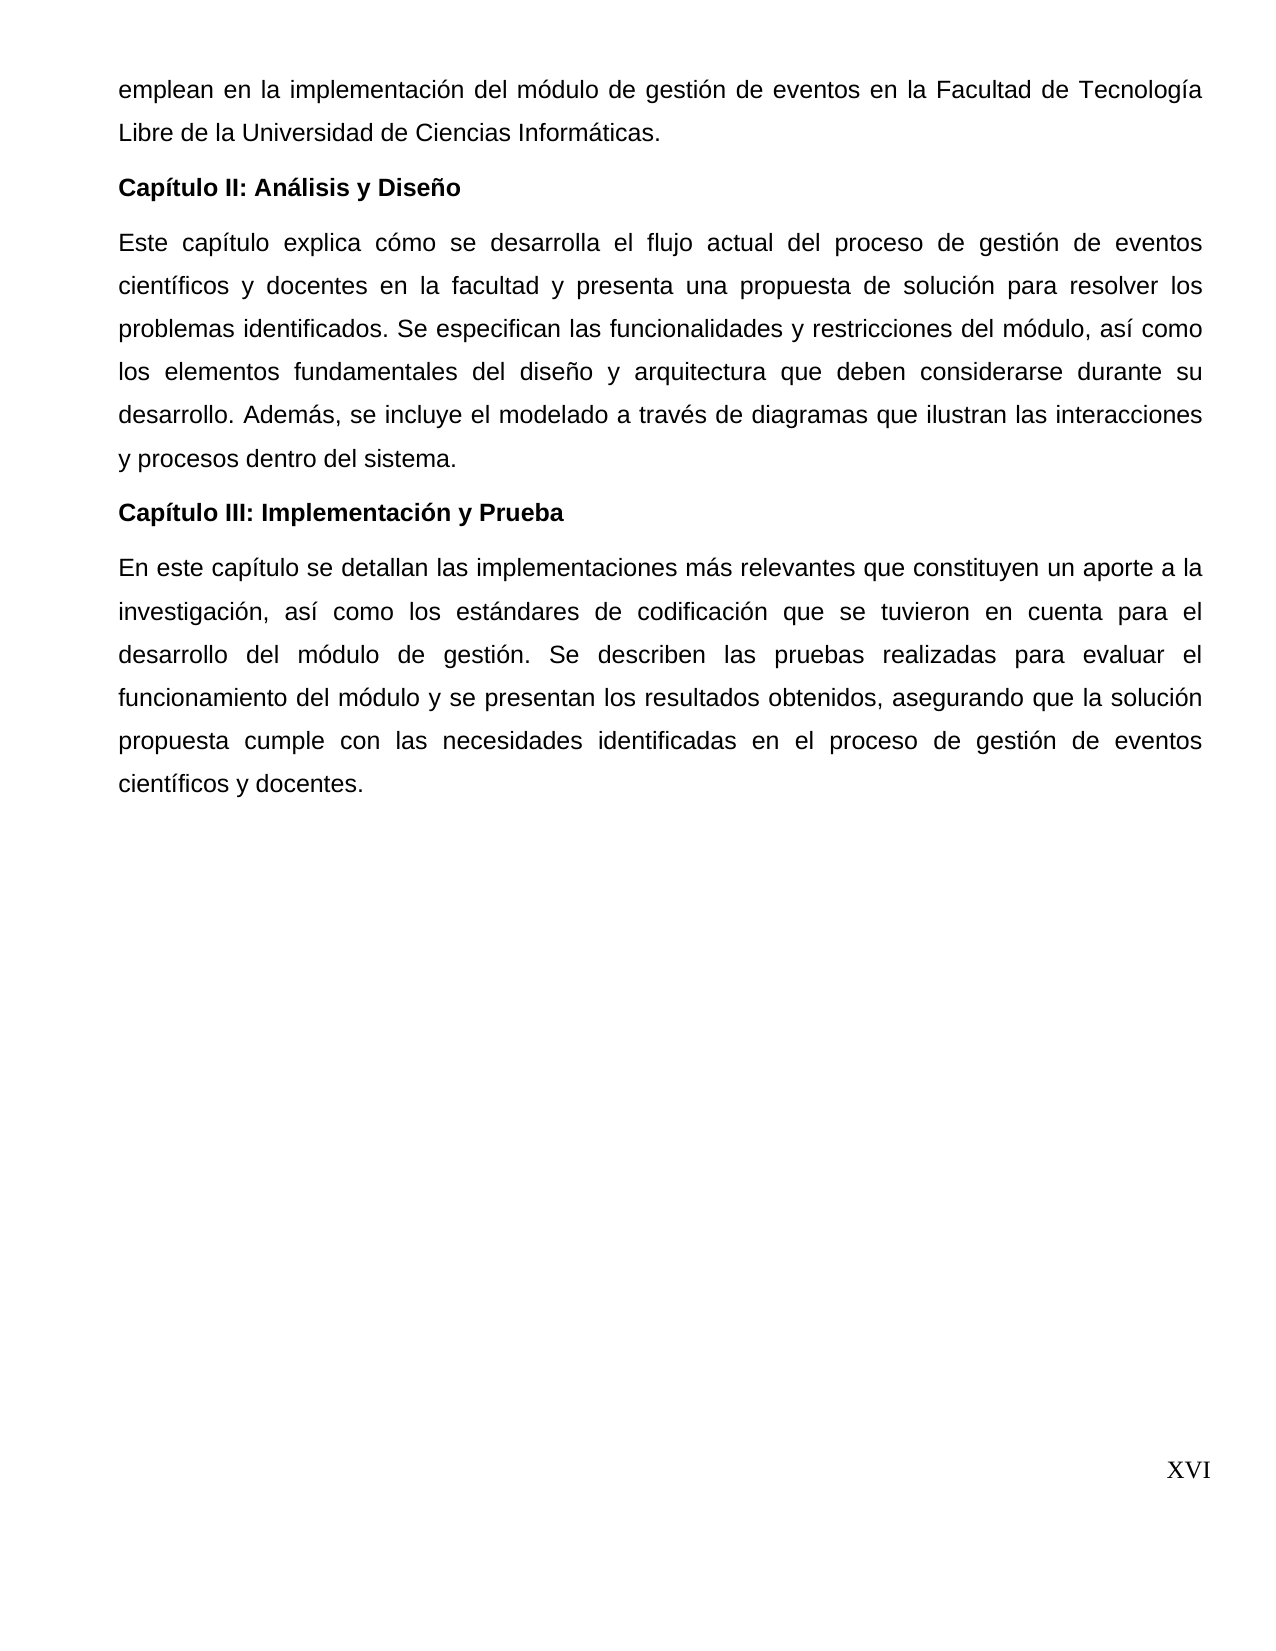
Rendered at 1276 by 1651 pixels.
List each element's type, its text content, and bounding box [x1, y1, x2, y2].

text En este capítulo se detallan las implementaciones más relevantes que constituyen un aporte a la investigación, así como los estándares de codificación que se tuvieron en cuenta para el desarrollo del módulo de gestión. Se describen las pruebas realizadas para evaluar el funcionamiento del módulo y se presentan los resultados obtenidos, asegurando que la solución propuesta cumple con las necesidades identificadas en el proceso de gestión de eventos científicos y docentes. [118, 553, 1204, 798]
subtitle Capítulo II: Análisis y Diseño [118, 173, 1204, 202]
subtitle Capítulo III: Implementación y Prueba [118, 498, 1204, 527]
text emplean en la implementación del módulo de gestión de eventos en la Facultad de Tecnología Libre de la Universidad de Ciencias Informáticas. [118, 75, 1204, 147]
text Este capítulo explica cómo se desarrolla el flujo actual del proceso de gestión de eventos científicos y docentes en la facultad y presenta una propuesta de solución para resolver los problemas identificados. Se especifican las funcionalidades y restricciones del módulo, así como los elementos fundamentales del diseño y arquitectura que deben considerarse durante su desarrollo. Además, se incluye el modelado a través de diagramas que ilustran las interacciones y procesos dentro del sistema. [118, 228, 1204, 472]
